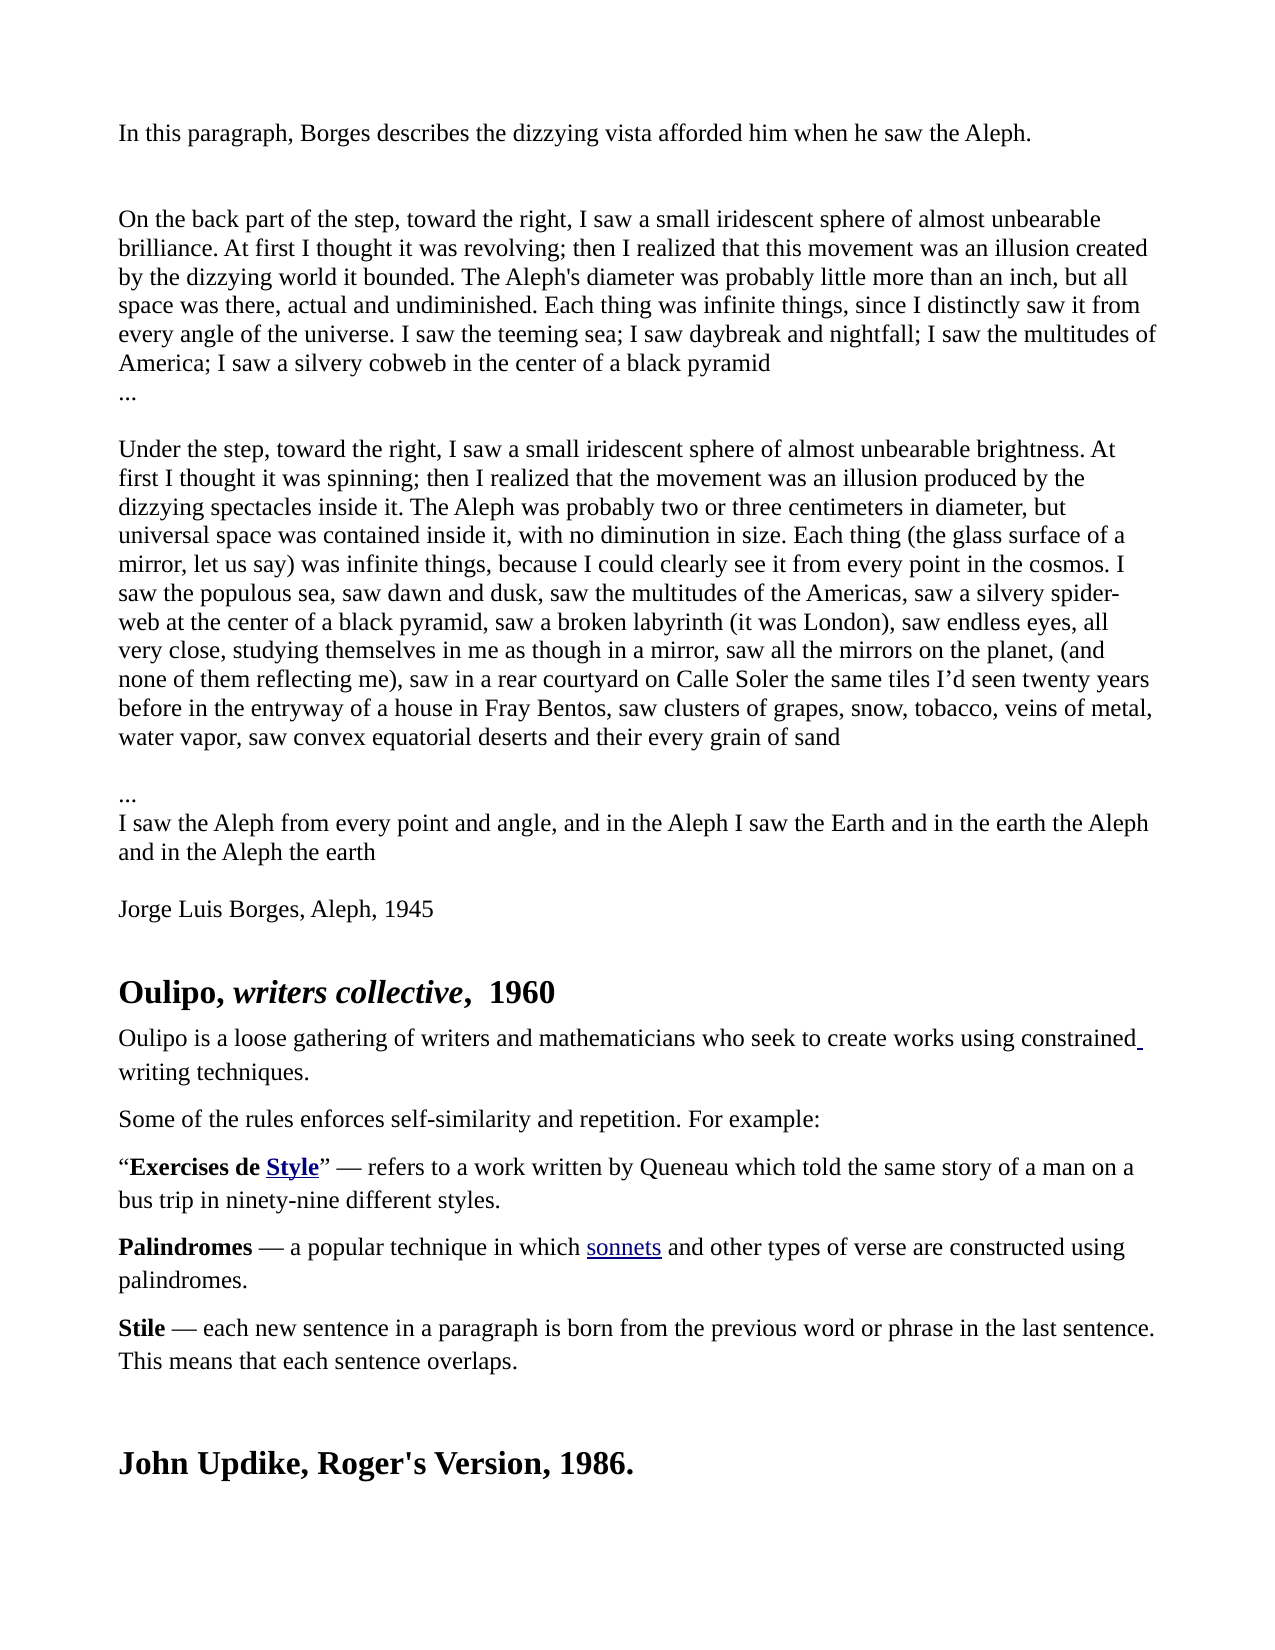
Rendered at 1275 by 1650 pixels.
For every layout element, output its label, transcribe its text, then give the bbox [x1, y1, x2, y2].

text ... [118, 377, 1157, 406]
text I saw the Aleph from every point and angle, and in the Aleph I saw the Earth and in the earth the Aleph and in the Aleph the earth [118, 808, 1157, 866]
text Stile — each new sentence in a paragraph is born from the previous word or phrase in the last sentence. This means that each sentence overlaps. [118, 1313, 1157, 1375]
text In this paragraph, Borges describes the dizzying vista afforded him when he saw the Aleph. [118, 118, 1157, 147]
subtitle John Updike, Roger's Version, 1986. [118, 1443, 1157, 1482]
subtitle Oulipo, writers collective, 1960 [118, 973, 1157, 1011]
text On the back part of the step, toward the right, I saw a small iridescent sphere of almost unbearable brilliance. At first I thought it was revolving; then I realized that this movement was an illusion created by the dizzying world it bounded. The Aleph's diameter was probably little more than an inch, but all space was there, actual and undiminished. Each thing was infinite things, since I distinctly saw it from every angle of the universe. I saw the teeming sea; I saw daybreak and nightfall; I saw the multitudes of America; I saw a silvery cobweb in the center of a black pyramid [118, 204, 1157, 377]
text “Exercises de Style” — refers to a work written by Queneau which told the same story of a man on a bus trip in ninety-nine different styles. [118, 1152, 1157, 1213]
text ... [118, 779, 1157, 808]
text Oulipo is a loose gathering of writers and mathematicians who seek to create works using constrained writing techniques. [118, 1023, 1157, 1085]
text Jorge Luis Borges, Aleph, 1945 [118, 894, 1157, 923]
text Palindromes — a popular technique in which sonnets and other types of verse are constructed using palindromes. [118, 1232, 1157, 1294]
text Some of the rules enforces self-similarity and repetition. For example: [118, 1104, 1157, 1133]
text Under the step, toward the right, I saw a small iridescent sphere of almost unbearable brightness. At first I thought it was spinning; then I realized that the movement was an illusion produced by the dizzying spectacles inside it. The Aleph was probably two or three centimeters in diameter, but universal space was contained inside it, with no diminution in size. Each thing (the glass surface of a mirror, let us say) was infinite things, because I could clearly see it from every point in the cosmos. I saw the populous sea, saw dawn and dusk, saw the multitudes of the Americas, saw a silvery spider-web at the center of a black pyramid, saw a broken labyrinth (it was London), saw endless eyes, all very close, studying themselves in me as though in a mirror, saw all the mirrors on the planet, (and none of them reflecting me), saw in a rear courtyard on Calle Soler the same tiles I’d seen twenty years before in the entryway of a house in Fray Bentos, saw clusters of grapes, snow, tobacco, veins of metal, water vapor, saw convex equatorial deserts and their every grain of sand [118, 434, 1157, 751]
